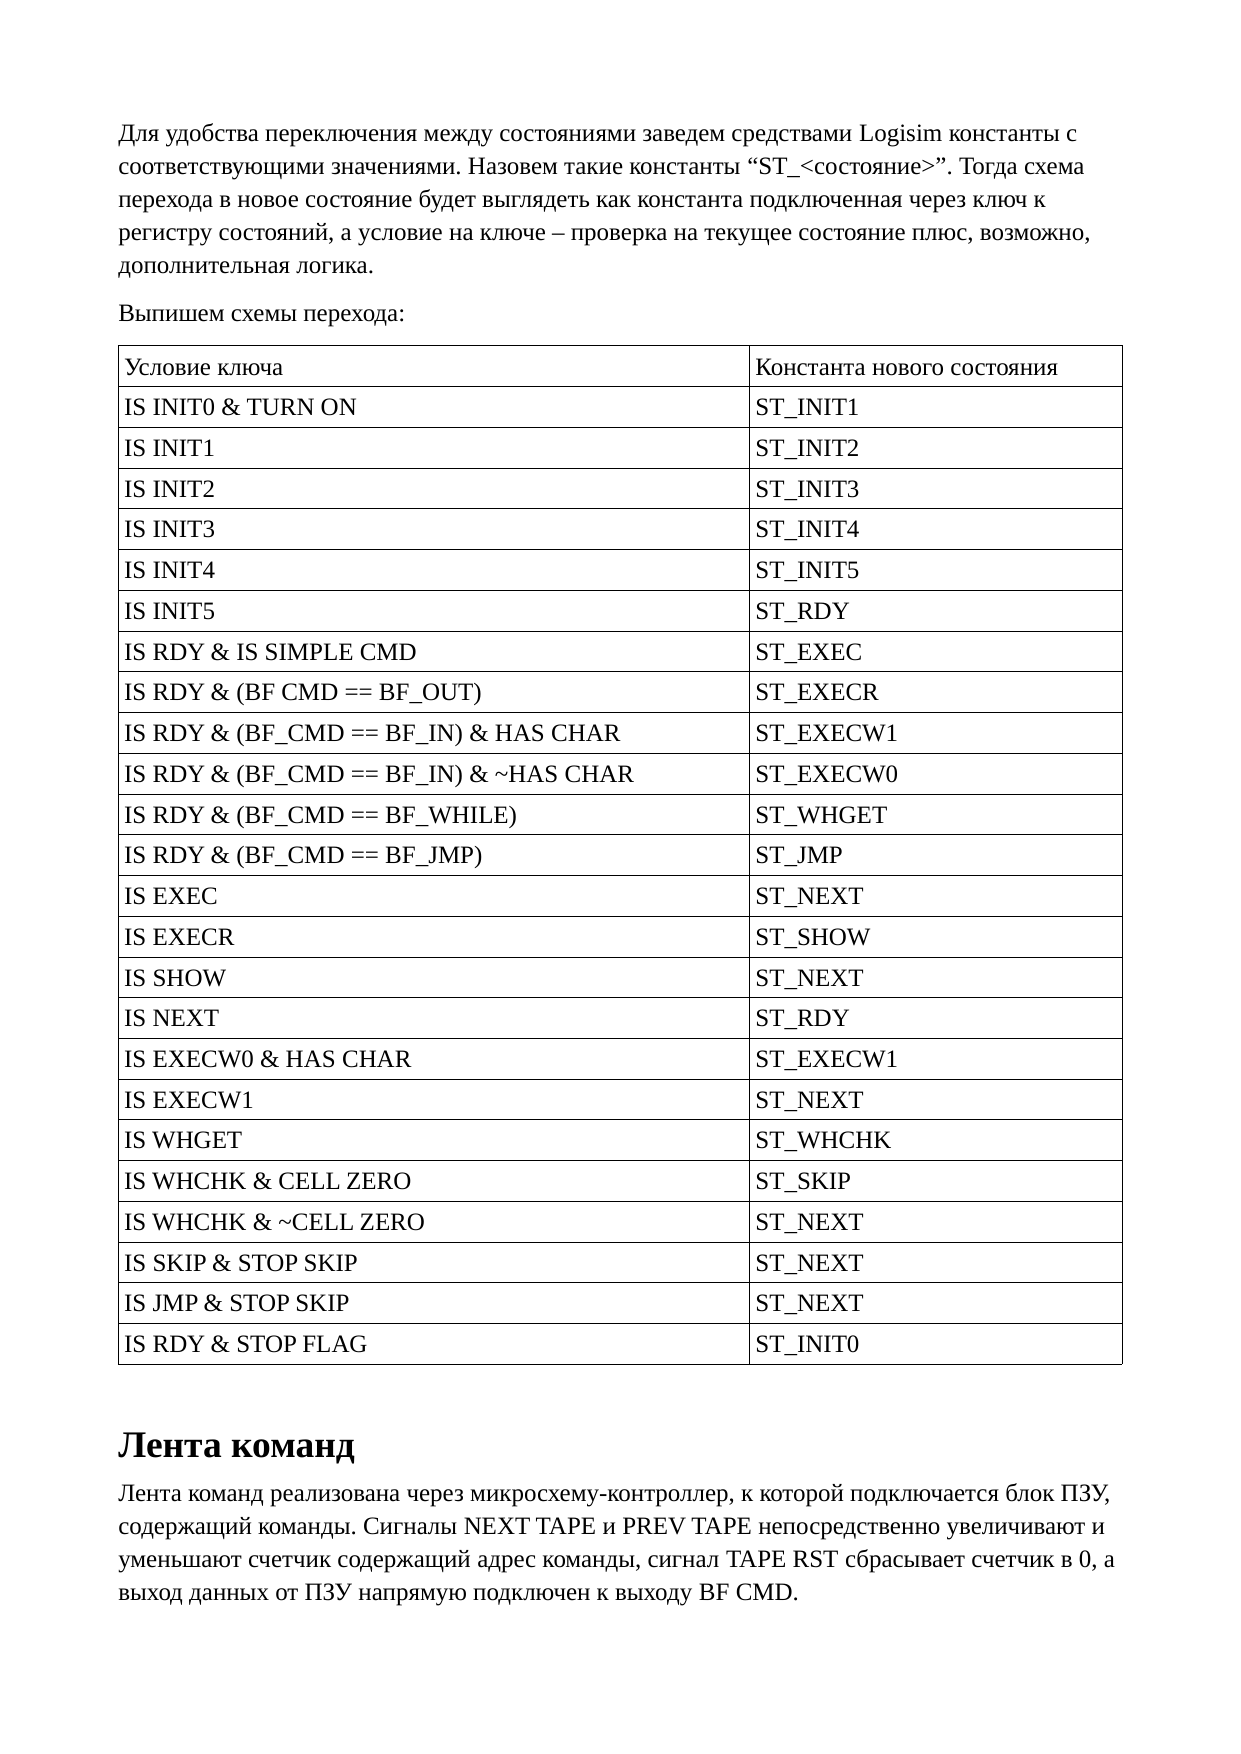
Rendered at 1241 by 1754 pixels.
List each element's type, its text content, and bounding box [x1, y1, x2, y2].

table_cell IS WHGET [119, 1120, 749, 1160]
table_cell IS INIT0 & TURN ON [119, 387, 749, 427]
table_cell IS WHCHK & ~CELL ZERO [119, 1202, 749, 1241]
table_cell ST_RDY [750, 998, 1122, 1038]
table_cell ST_EXEC [750, 632, 1122, 671]
table_cell IS JMP & STOP SKIP [119, 1283, 749, 1323]
table_cell IS INIT4 [119, 550, 749, 590]
table_cell IS NEXT [119, 998, 749, 1038]
text Выпишем схемы перехода: [118, 298, 1122, 327]
table_cell IS RDY & (BF CMD == BF_OUT) [119, 672, 749, 712]
text Лента команд реализована через микросхему-контроллер, к которой подключается блок ПЗУ, содержащий команды. Сигналы NEXT TAPE и PREV TAPE непосредственно увеличивают и уменьшают счетчик содержащий адрес команды, сигнал TAPE RST сбрасывает счетчик в 0, а выход данных от ПЗУ напрямую подключен к выходу BF CMD. [118, 1478, 1122, 1606]
table_cell IS INIT5 [119, 591, 749, 631]
table_cell ST_INIT1 [750, 387, 1122, 427]
table_cell ST_EXECW1 [750, 1039, 1122, 1078]
table_cell ST_JMP [750, 835, 1122, 875]
table_cell ST_INIT3 [750, 469, 1122, 508]
table_cell IS RDY & (BF_CMD == BF_IN) & ~HAS CHAR [119, 754, 749, 793]
table_cell ST_WHCHK [750, 1120, 1122, 1160]
table_cell IS RDY & (BF_CMD == BF_JMP) [119, 835, 749, 875]
table_header Константа нового состояния [750, 346, 1122, 386]
table_cell IS EXECR [119, 917, 749, 956]
table_cell IS RDY & IS SIMPLE CMD [119, 632, 749, 671]
table_cell ST_SKIP [750, 1161, 1122, 1201]
table_cell ST_EXECW1 [750, 713, 1122, 753]
table_cell IS EXECW1 [119, 1080, 749, 1119]
table_cell IS EXEC [119, 876, 749, 916]
subtitle Лента команд [118, 1422, 1122, 1465]
table_cell IS RDY & (BF_CMD == BF_WHILE) [119, 795, 749, 834]
table_header Условие ключа [119, 346, 749, 386]
table_cell ST_INIT2 [750, 428, 1122, 468]
table_cell IS INIT2 [119, 469, 749, 508]
table_cell ST_NEXT [750, 876, 1122, 916]
table_cell IS WHCHK & CELL ZERO [119, 1161, 749, 1201]
table_cell IS INIT1 [119, 428, 749, 468]
table_cell ST_NEXT [750, 1202, 1122, 1241]
table_cell IS SKIP & STOP SKIP [119, 1243, 749, 1282]
text Для удобства переключения между состояниями заведем средствами Logisim константы с соответствующими значениями. Назовем такие константы “ST_<состояние>”. Тогда схема перехода в новое состояние будет выглядеть как константа подключенная через ключ к регистру состояний, а условие на ключе – проверка на текущее состояние плюс, возможно, дополнительная логика. [118, 118, 1122, 279]
table_cell IS EXECW0 & HAS CHAR [119, 1039, 749, 1078]
table_cell ST_NEXT [750, 958, 1122, 997]
table_cell IS INIT3 [119, 509, 749, 549]
table_cell ST_INIT0 [750, 1324, 1122, 1364]
table_cell IS RDY & (BF_CMD == BF_IN) & HAS CHAR [119, 713, 749, 753]
table_cell ST_EXECR [750, 672, 1122, 712]
table_cell ST_NEXT [750, 1243, 1122, 1282]
table_cell IS RDY & STOP FLAG [119, 1324, 749, 1364]
table_cell ST_NEXT [750, 1080, 1122, 1119]
table_cell ST_SHOW [750, 917, 1122, 956]
table_cell ST_EXECW0 [750, 754, 1122, 793]
table_cell ST_NEXT [750, 1283, 1122, 1323]
table_cell ST_INIT4 [750, 509, 1122, 549]
table_cell IS SHOW [119, 958, 749, 997]
table_cell ST_INIT5 [750, 550, 1122, 590]
table_cell ST_WHGET [750, 795, 1122, 834]
table_cell ST_RDY [750, 591, 1122, 631]
